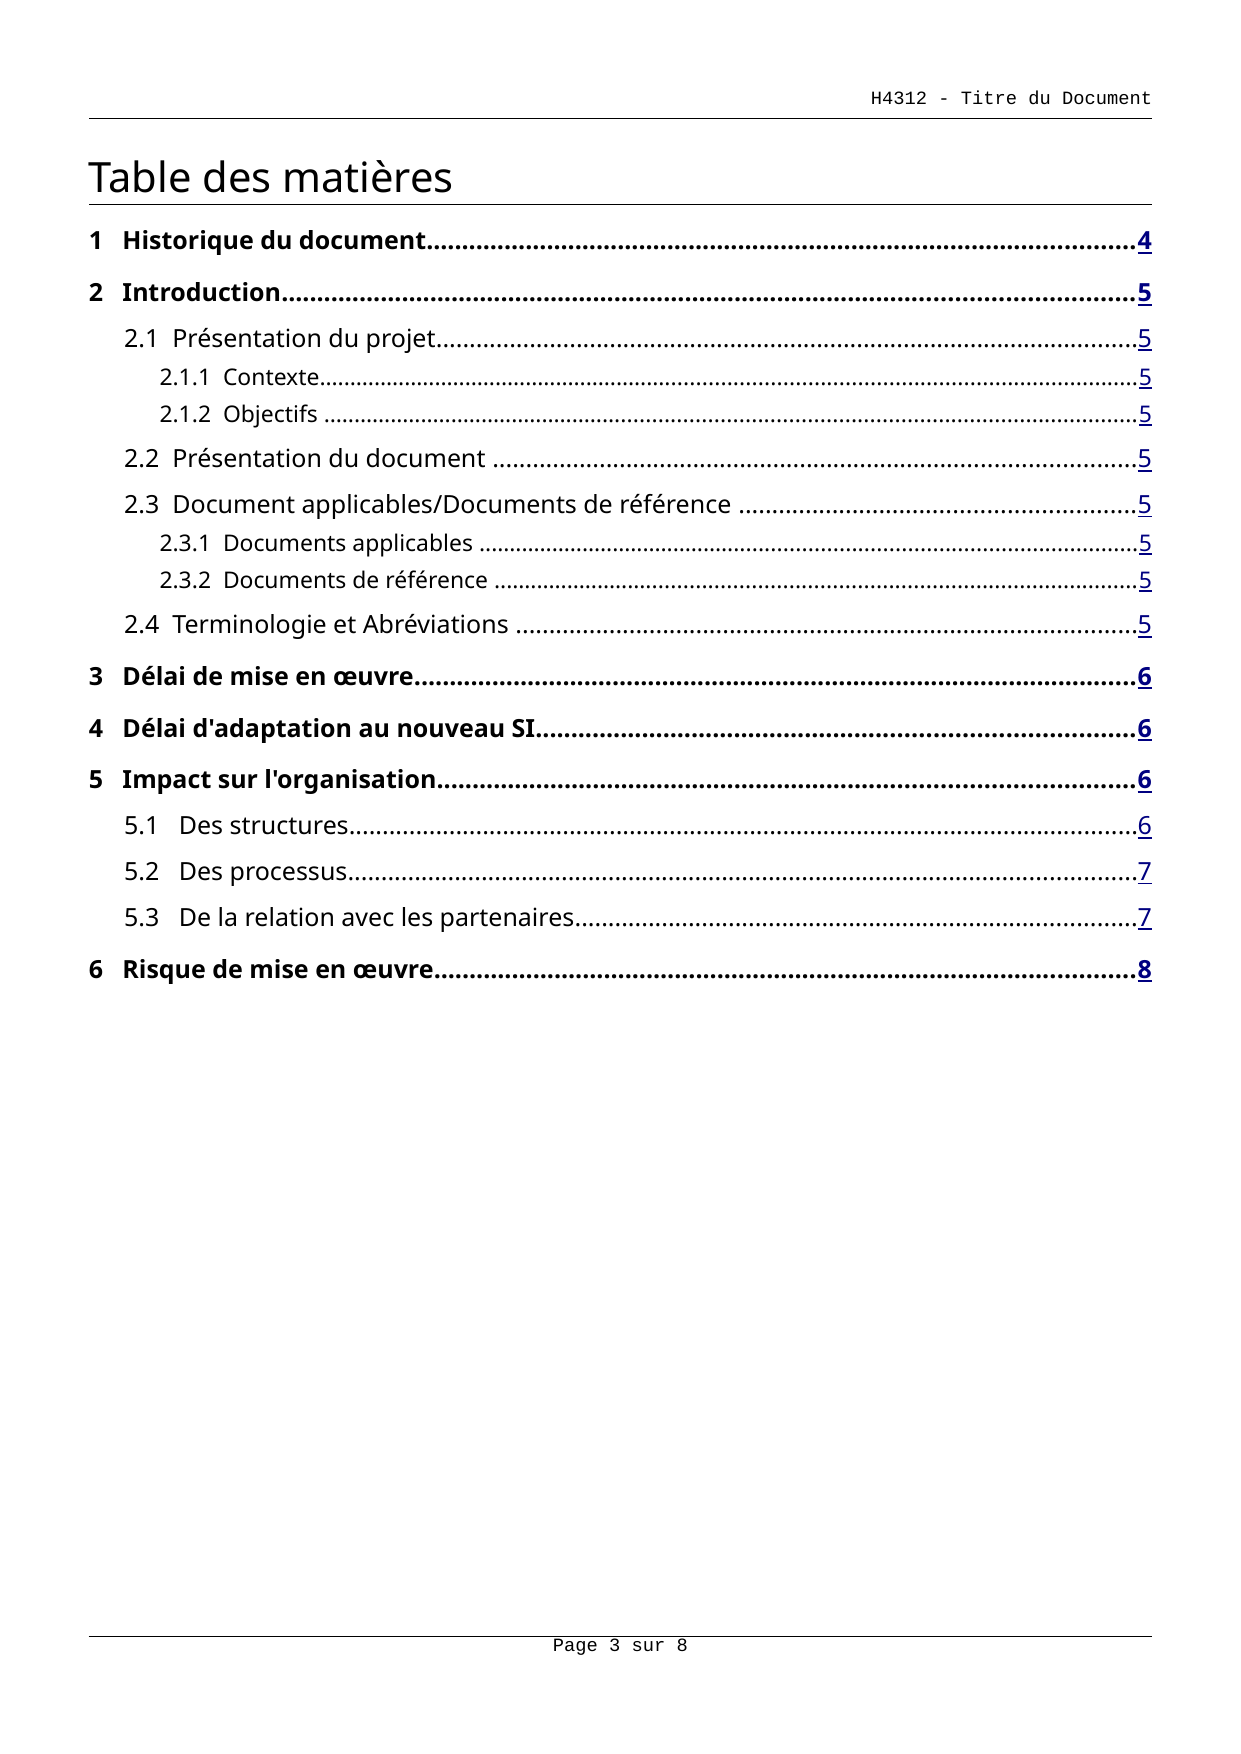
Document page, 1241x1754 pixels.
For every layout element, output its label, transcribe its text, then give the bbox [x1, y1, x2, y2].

text 5.2 Des processus 7 [124, 854, 1152, 888]
text 2 Introduction 5 [88, 275, 1152, 309]
text 2.2 Présentation du document 5 [124, 441, 1152, 475]
text 5 Impact sur l'organisation 6 [88, 762, 1152, 796]
text 2.1 Présentation du projet 5 [124, 321, 1152, 355]
text 5.1 Des structures 6 [124, 808, 1152, 842]
text Table des matières [88, 147, 1152, 205]
text 2.1.1 Contexte 5 [159, 361, 1152, 392]
text 6 Risque de mise en œuvre 8 [88, 951, 1152, 986]
text 2.3.1 Documents applicables 5 [159, 527, 1152, 558]
text 4 Délai d'adaptation au nouveau SI 6 [88, 710, 1152, 744]
text 5.3 De la relation avec les partenaires 7 [124, 900, 1152, 934]
text 2.1.2 Objectifs 5 [159, 398, 1152, 429]
text 2.4 Terminologie et Abréviations 5 [124, 607, 1152, 641]
text 2.3.2 Documents de référence 5 [159, 564, 1152, 595]
text 3 Délai de mise en œuvre 6 [88, 659, 1152, 693]
text 1 Historique du document 4 [88, 223, 1152, 257]
text 2.3 Document applicables/Documents de référence 5 [124, 487, 1152, 521]
